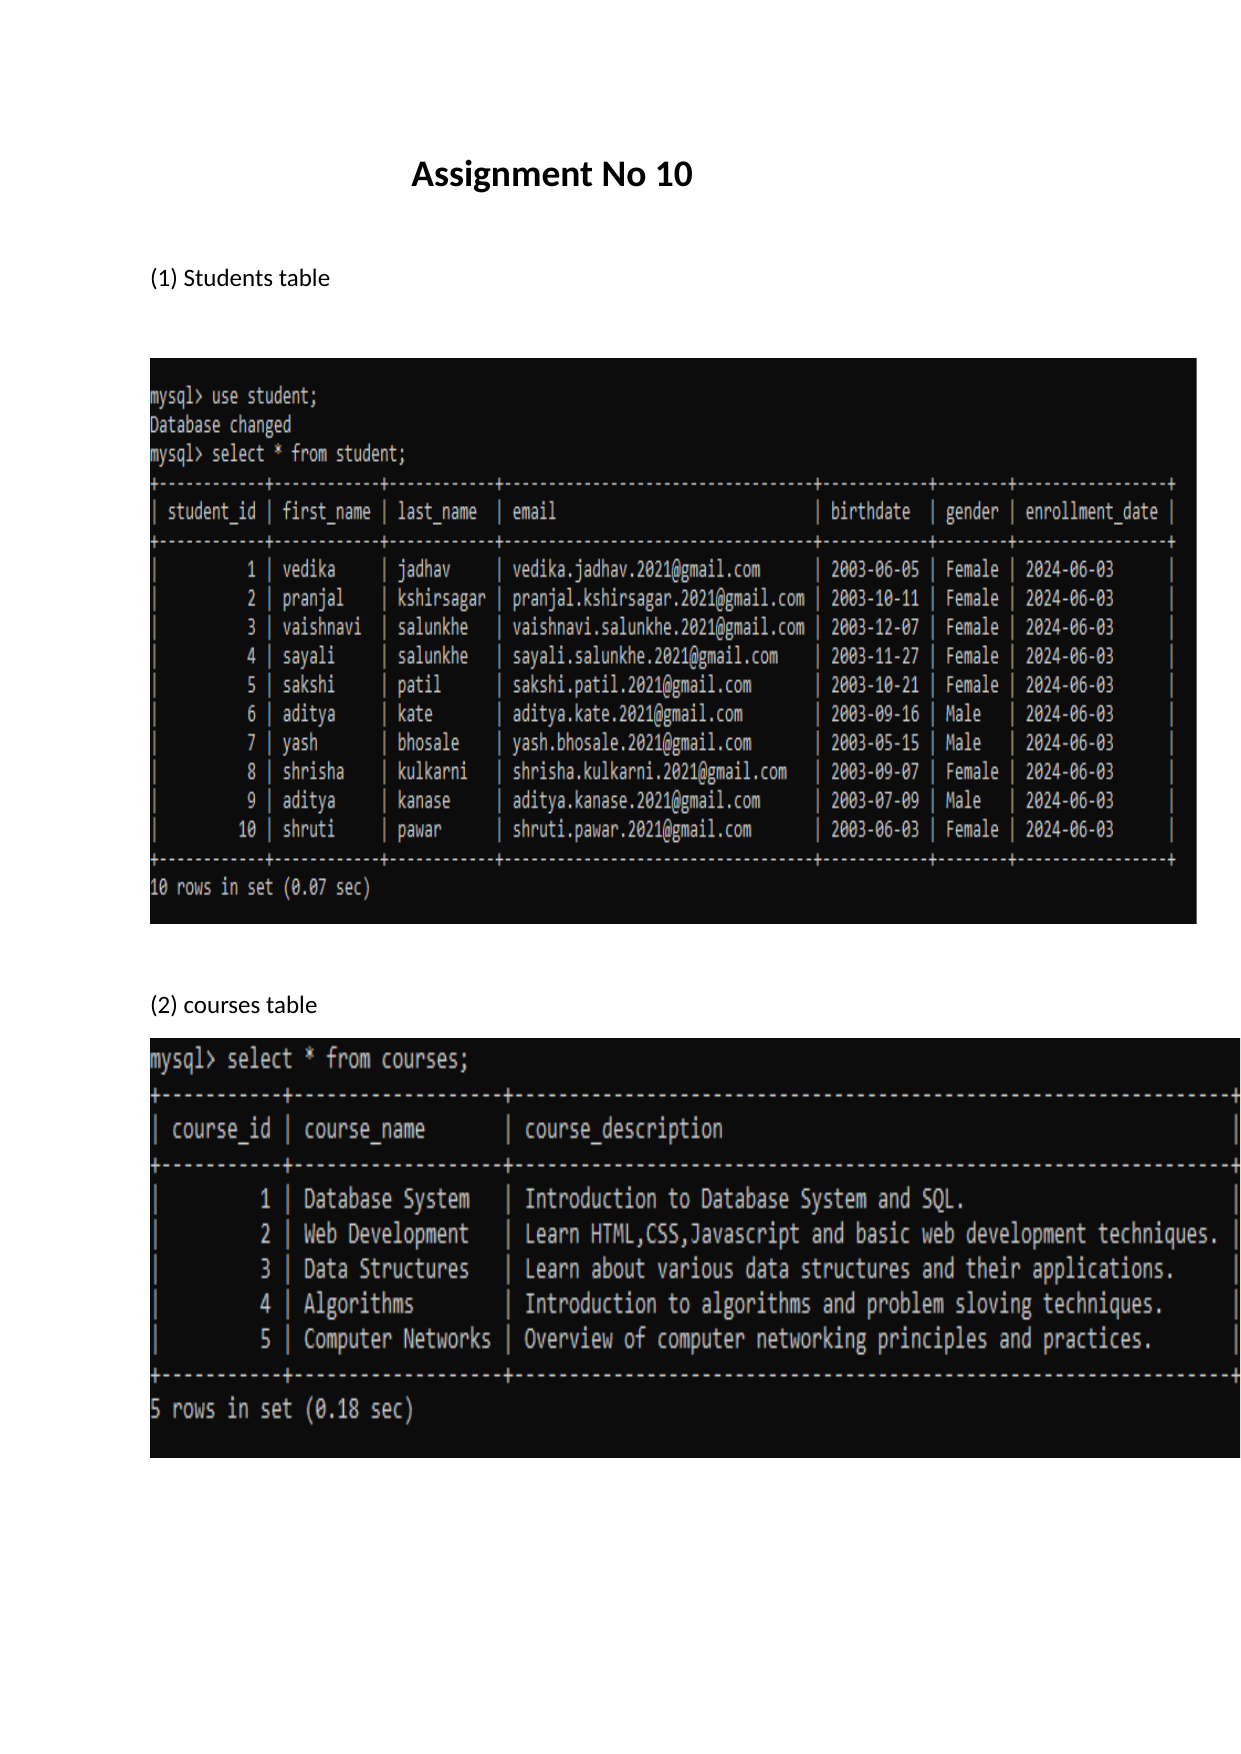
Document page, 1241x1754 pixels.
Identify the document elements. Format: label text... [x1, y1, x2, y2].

text Assignment No 10 [150, 150, 1090, 196]
text (1) Students table [150, 262, 1090, 293]
text (2) courses table [150, 989, 1090, 1020]
